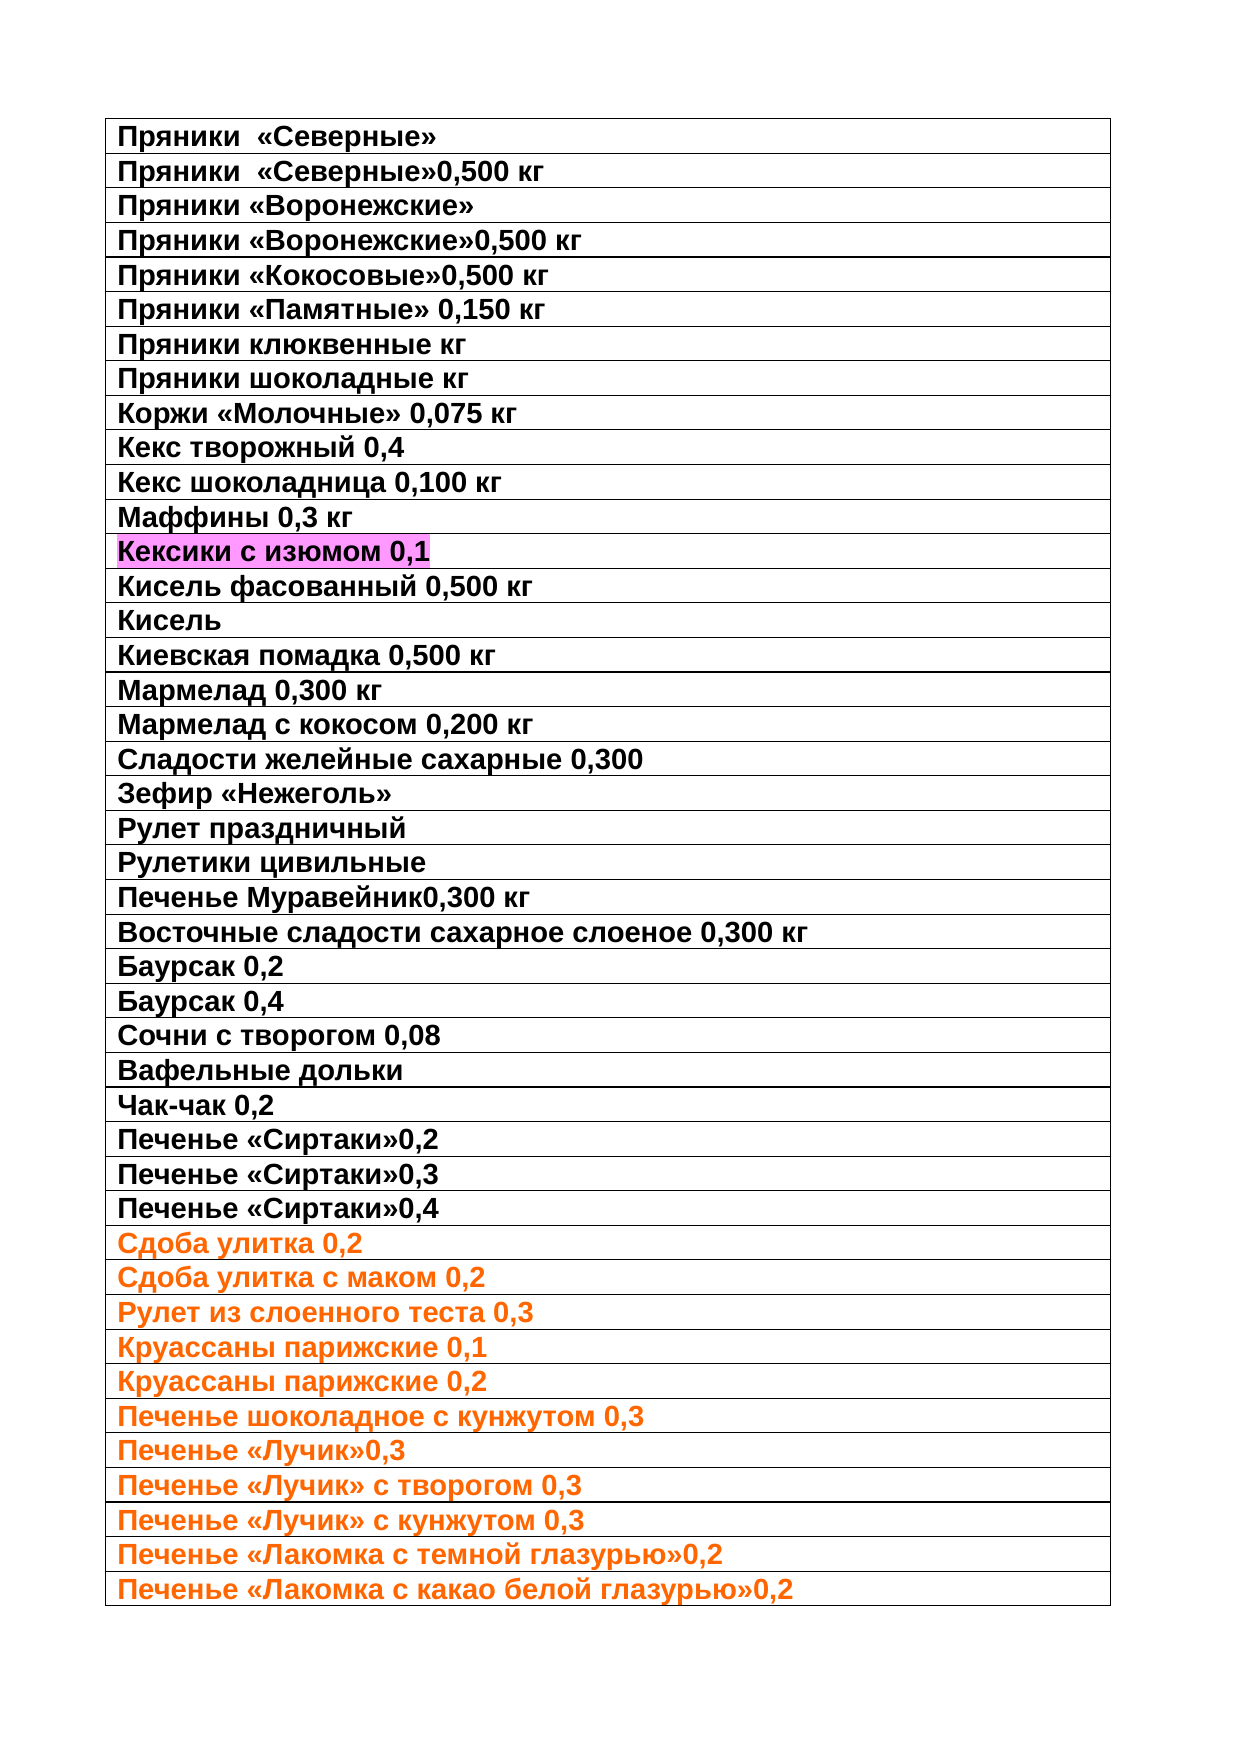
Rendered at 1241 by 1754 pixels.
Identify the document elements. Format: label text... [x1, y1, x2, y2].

table_cell Пряники «Кокосовые»0,500 кг [106, 258, 1110, 291]
table_cell Кекс шоколадница 0,100 кг [106, 465, 1110, 498]
table_cell Баурсак 0,2 [106, 949, 1110, 983]
table_cell Печенье Муравейник0,300 кг [106, 880, 1110, 913]
table_cell Пряники «Памятные» 0,150 кг [106, 292, 1110, 326]
table_cell Печенье «Лучик» с творогом 0,3 [106, 1468, 1110, 1501]
table_cell Печенье «Лакомка с какао белой глазурью»0,2 [106, 1572, 1110, 1605]
table_cell Печенье «Лучик» с кунжутом 0,3 [106, 1503, 1110, 1536]
table_cell Кексики с изюмом 0,1 [106, 534, 1110, 568]
table_cell Печенье «Сиртаки»0,4 [106, 1191, 1110, 1225]
table_cell Зефир «Нежеголь» [106, 776, 1110, 810]
table_cell Коржи «Молочные» 0,075 кг [106, 396, 1110, 429]
table_cell Кисель фасованный 0,500 кг [106, 569, 1110, 602]
table_cell Печенье «Лучик»0,3 [106, 1433, 1110, 1467]
table_cell Пряники клюквенные кг [106, 327, 1110, 360]
table_cell Кекс творожный 0,4 [106, 430, 1110, 464]
table_cell Сладости желейные сахарные 0,300 [106, 742, 1110, 775]
table_cell Восточные сладости сахарное слоеное 0,300 кг [106, 915, 1110, 948]
table_cell Круассаны парижские 0,1 [106, 1330, 1110, 1363]
table_cell Мармелад 0,300 кг [106, 673, 1110, 706]
table_cell Пряники «Воронежские»0,500 кг [106, 223, 1110, 256]
table_cell Кисель [106, 603, 1110, 637]
table_cell Пряники «Воронежские» [106, 188, 1110, 222]
table_cell Маффины 0,3 кг [106, 500, 1110, 533]
table_cell Баурсак 0,4 [106, 984, 1110, 1017]
table_cell Круассаны парижские 0,2 [106, 1364, 1110, 1398]
table_cell Сдоба улитка 0,2 [106, 1226, 1110, 1259]
table_cell Рулет праздничный [106, 811, 1110, 844]
table_cell Пряники шоколадные кг [106, 361, 1110, 395]
table_cell Пряники «Северные»0,500 кг [106, 154, 1110, 187]
table_cell Киевская помадка 0,500 кг [106, 638, 1110, 671]
table_cell Мармелад с кокосом 0,200 кг [106, 707, 1110, 741]
table_cell Печенье шоколадное с кунжутом 0,3 [106, 1399, 1110, 1432]
table_cell Сочни с творогом 0,08 [106, 1018, 1110, 1052]
table_cell Печенье «Сиртаки»0,3 [106, 1157, 1110, 1190]
table_cell Рулет из слоенного теста 0,3 [106, 1295, 1110, 1328]
table_cell Печенье «Сиртаки»0,2 [106, 1122, 1110, 1156]
table_cell Печенье «Лакомка с темной глазурью»0,2 [106, 1537, 1110, 1571]
table_cell Пряники «Северные» [106, 119, 1110, 153]
table_cell Рулетики цивильные [106, 845, 1110, 879]
table_cell Чак-чак 0,2 [106, 1088, 1110, 1121]
table_cell Вафельные дольки [106, 1053, 1110, 1086]
table_cell Сдоба улитка с маком 0,2 [106, 1260, 1110, 1294]
